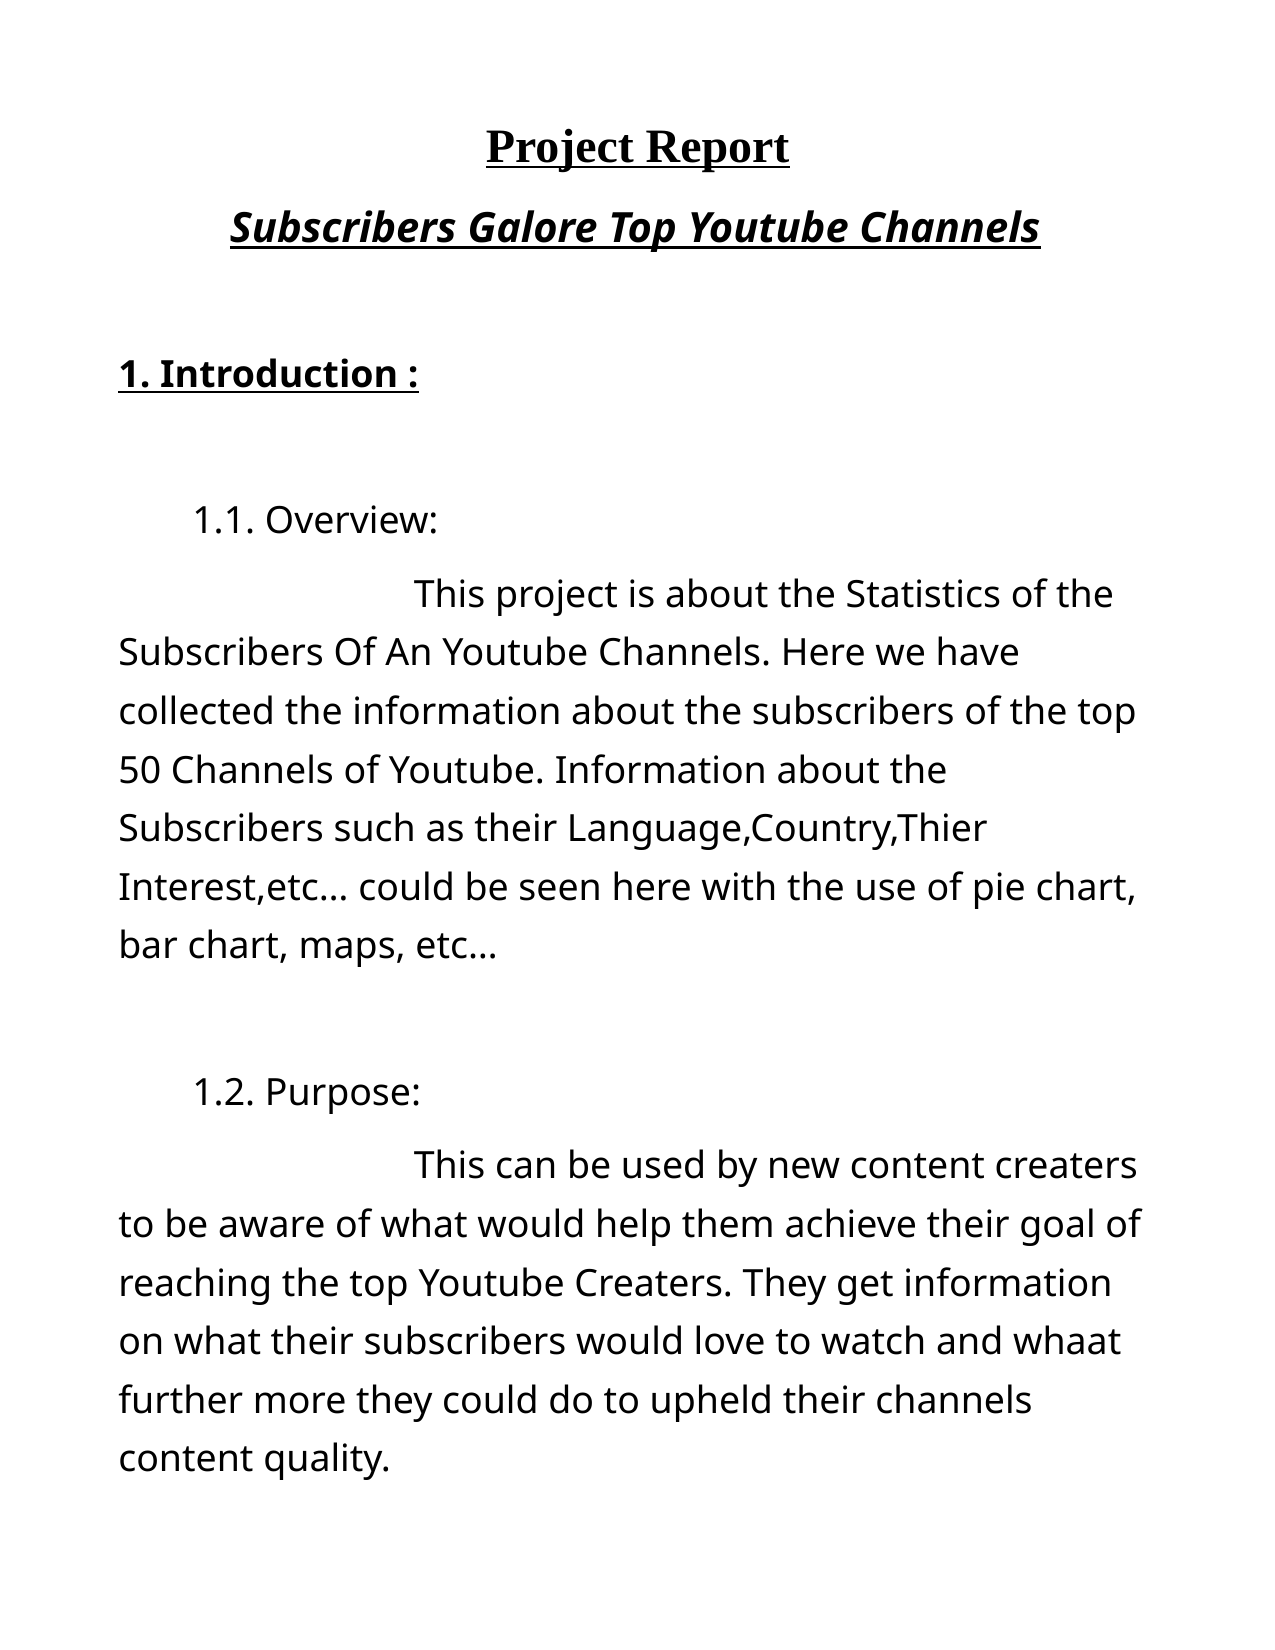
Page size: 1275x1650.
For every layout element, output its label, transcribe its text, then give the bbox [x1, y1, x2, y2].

subtitle Subscribers Galore Top Youtube Channels [118, 198, 1157, 255]
text 1. Introduction : [118, 347, 1157, 398]
text This project is about the Statistics of the Subscribers Of An Youtube Channels. Here we have collected the information about the subscribers of the top 50 Channels of Youtube. Information about the Subscribers such as their Language,Country,Thier Interest,etc… could be seen here with the use of pie chart, bar chart, maps, etc… [118, 567, 1157, 970]
text Project Report [118, 118, 1157, 173]
text 1.2. Purpose: [118, 1065, 1157, 1116]
text This can be used by new content creaters to be aware of what would help them achieve their goal of reaching the top Youtube Creaters. They get information on what their subscribers would love to watch and whaat further more they could do to upheld their channels content quality. [118, 1138, 1157, 1483]
text 1.1. Overview: [118, 494, 1157, 545]
